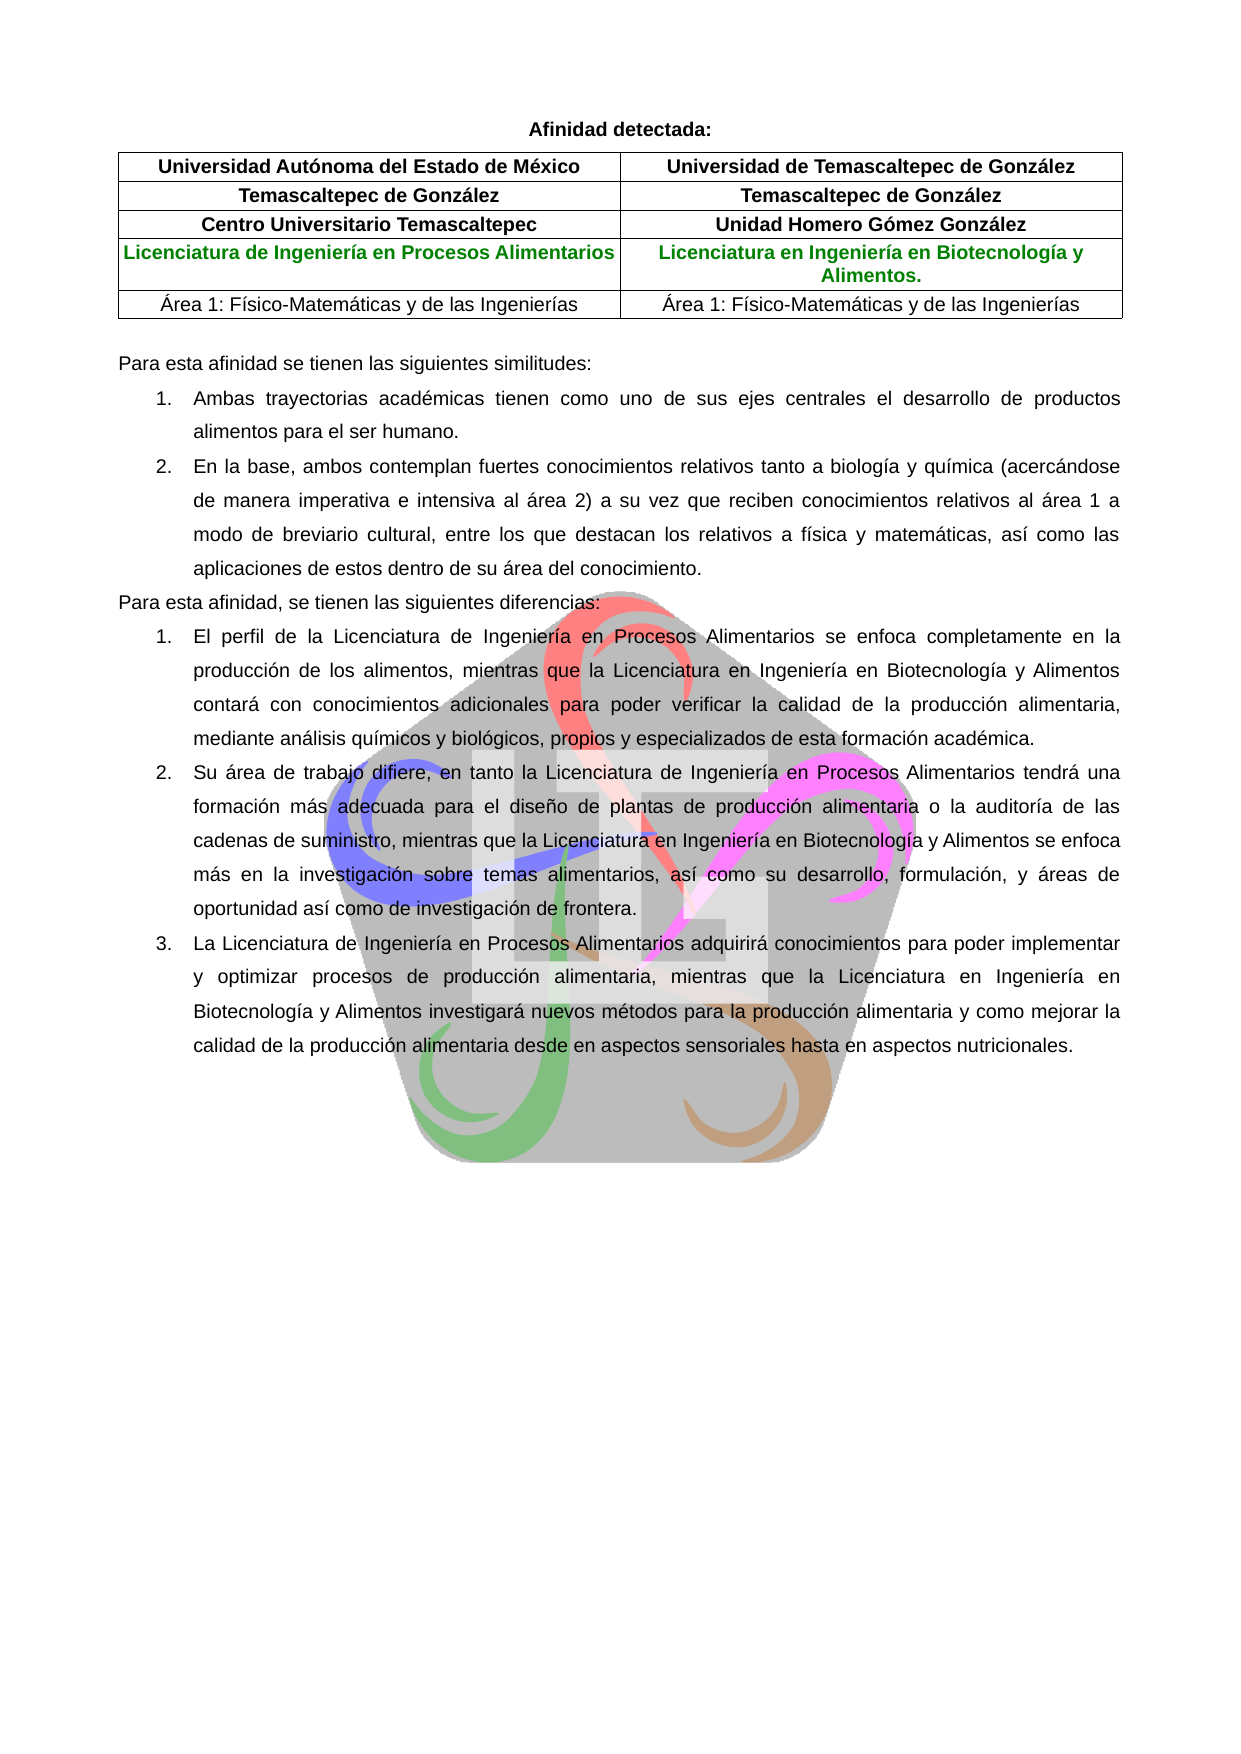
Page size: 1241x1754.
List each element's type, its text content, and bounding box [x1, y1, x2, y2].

picture [324, 750, 916, 761]
text Para esta afinidad se tienen las siguientes similitudes: [118, 352, 1122, 375]
picture [324, 613, 916, 625]
table_cell Centro Universitario Temascaltepec [119, 211, 620, 238]
table_cell Área 1: Físico-Matemáticas y de las Ingenierías [119, 291, 620, 318]
list La Licenciatura de Ingeniería en Procesos Alimentarios adquirirá conocimientos para poder implementar y optimizar procesos de producción alimentaria, mientras que la Licenciatura en Ingeniería en Biotecnología y Alimentos investigará nuevos métodos para la producción alimentaria y como mejorar la calidad de la producción alimentaria desde en aspectos sensoriales hasta en aspectos nutricionales. [156, 931, 1122, 1056]
list El perfil de la Licenciatura de Ingeniería en Procesos Alimentarios se enfoca completamente en la producción de los alimentos, mientras que la Licenciatura en Ingeniería en Biotecnología y Alimentos contará con conocimientos adicionales para poder verificar la calidad de la producción alimentaria, mediante análisis químicos y biológicos, propios y especializados de esta formación académica. [156, 625, 1122, 750]
table_cell Unidad Homero Gómez González [621, 211, 1122, 238]
table_cell Licenciatura de Ingeniería en Procesos Alimentarios [119, 239, 620, 289]
table_cell Licenciatura en Ingeniería en Biotecnología y Alimentos. [621, 239, 1122, 289]
table_header Universidad de Temascaltepec de González [621, 153, 1122, 181]
text Afinidad detectada: [118, 118, 1122, 141]
table_cell Temascaltepec de González [119, 182, 620, 209]
picture [324, 1056, 916, 1173]
list En la base, ambos contemplan fuertes conocimientos relativos tanto a biología y química (acercándose de manera imperativa e intensiva al área 2) a su vez que reciben conocimientos relativos al área 1 a modo de breviario cultural, entre los que destacan los relativos a física y matemáticas, así como las aplicaciones de estos dentro de su área del conocimiento. [156, 454, 1122, 579]
list Su área de trabajo difiere, en tanto la Licenciatura de Ingeniería en Procesos Alimentarios tendrá una formación más adecuada para el diseño de plantas de producción alimentaria o la auditoría de las cadenas de suministro, mientras que la Licenciatura en Ingeniería en Biotecnología y Alimentos se enfoca más en la investigación sobre temas alimentarios, así como su desarrollo, formulación, y áreas de oportunidad así como de investigación de frontera. [156, 761, 1122, 920]
picture [324, 581, 916, 591]
list Ambas trayectorias académicas tienen como uno de sus ejes centrales el desarrollo de productos alimentos para el ser humano. [156, 386, 1122, 443]
table_cell Área 1: Físico-Matemáticas y de las Ingenierías [621, 291, 1122, 318]
text Para esta afinidad, se tienen las siguientes diferencias: [118, 591, 1122, 613]
picture [324, 920, 916, 931]
table_cell Temascaltepec de González [621, 182, 1122, 209]
table_header Universidad Autónoma del Estado de México [119, 153, 620, 181]
